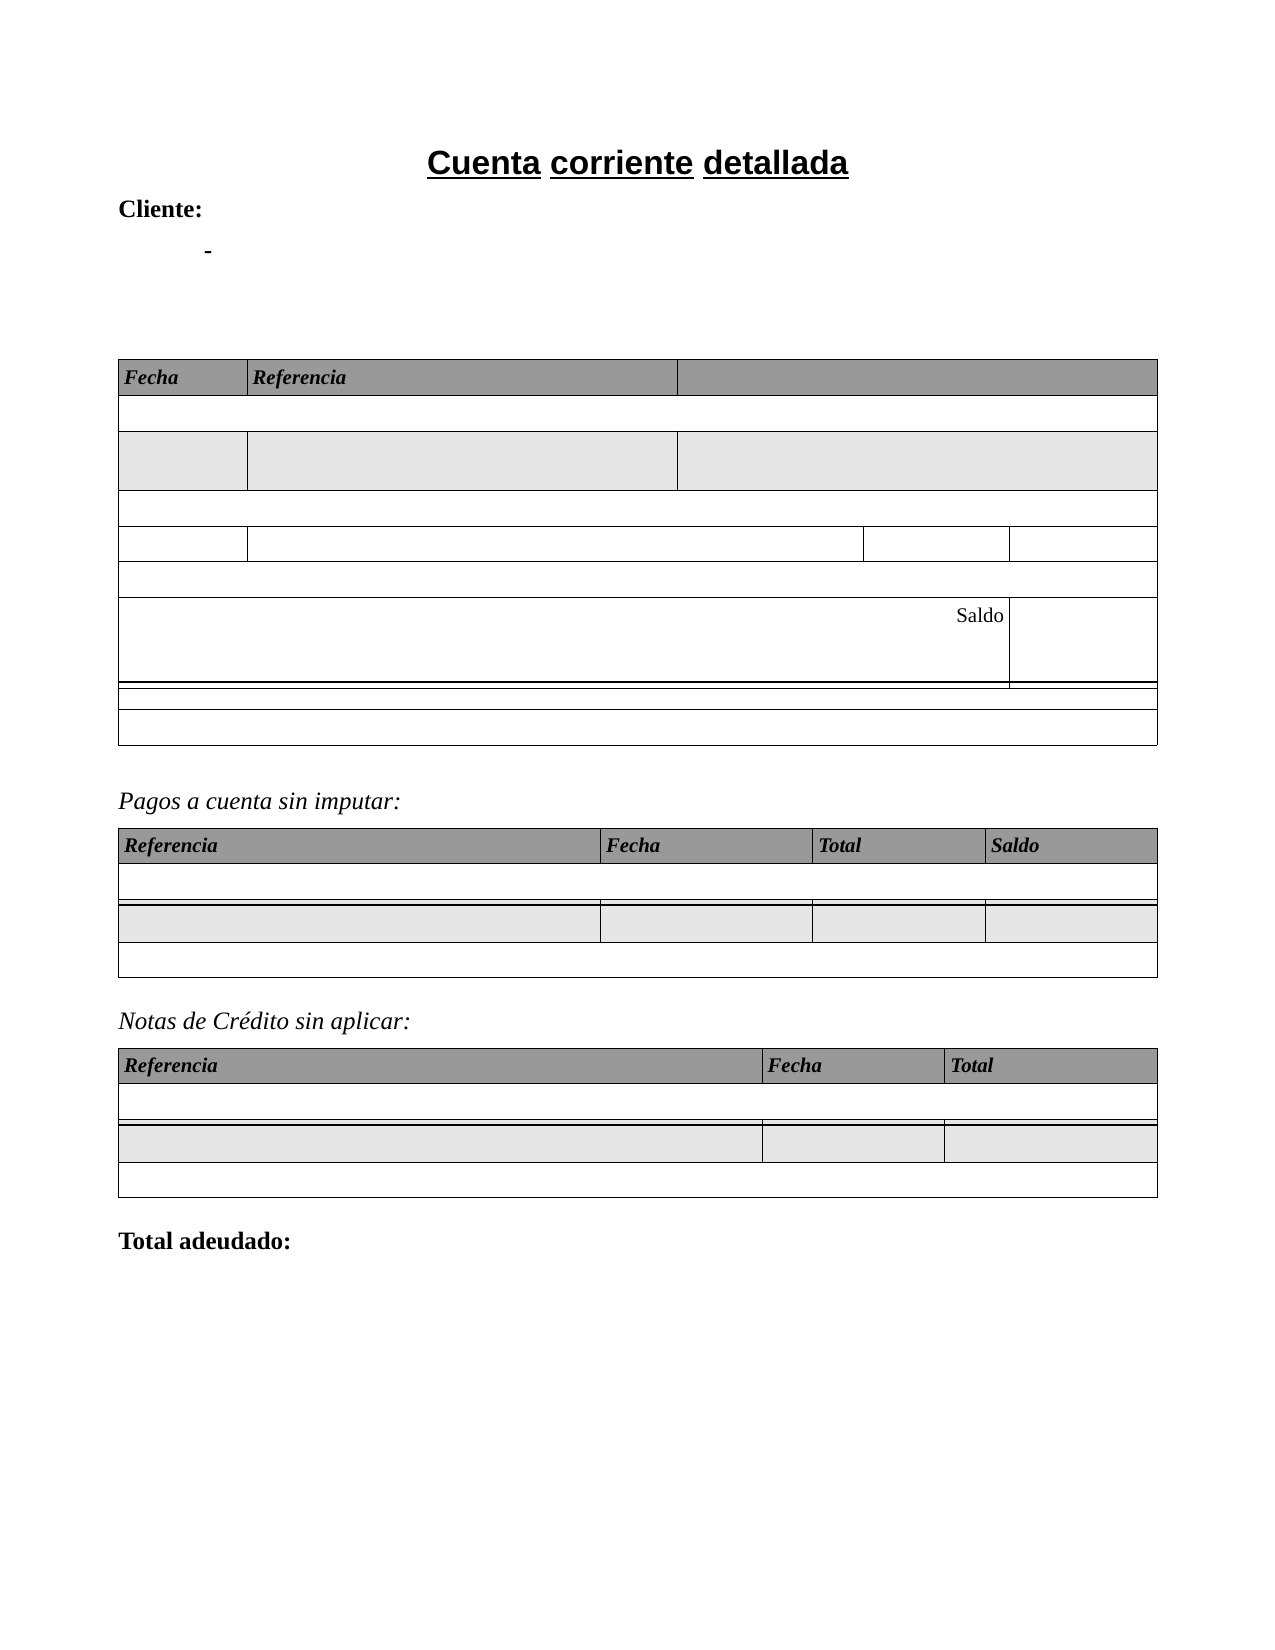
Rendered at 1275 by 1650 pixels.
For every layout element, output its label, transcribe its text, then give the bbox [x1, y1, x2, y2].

table_header Saldo [986, 829, 1157, 863]
table_cell </for> [119, 562, 1157, 597]
table_cell </for> [119, 710, 1157, 745]
table_cell <line.name> [248, 527, 863, 561]
table_cell <nc.amount_total> [945, 1126, 1157, 1162]
table_header [678, 360, 1157, 395]
table_cell </for> [119, 1163, 1157, 1197]
table_cell [119, 689, 1157, 709]
text Pagos a cuenta sin imputar: [118, 786, 1157, 815]
table_header Fecha [763, 1049, 944, 1083]
table_cell <line.credit> [1010, 527, 1157, 561]
table_cell <nc.number> [119, 1126, 762, 1162]
subtitle Cuenta corriente detallada [118, 143, 1157, 182]
text Notas de Crédito sin aplicar: [118, 1006, 1157, 1035]
table_cell <adv.ml_date_created> [601, 906, 812, 942]
table_cell <for each="adv in get_advanced_payments(o)"> [119, 864, 1157, 899]
table_cell <for each="nc in get_nc_not_applied(o)"> [119, 1084, 1157, 1119]
table_header Fecha [119, 360, 247, 395]
table_cell <adv.remainder> [986, 906, 1157, 942]
table_cell <invoice.number> [248, 432, 677, 490]
table_cell <invoice.date_invoice> [119, 432, 247, 490]
table_cell <adv.ml_date_created> [601, 900, 812, 904]
table_header Referencia [248, 360, 677, 395]
text Total adeudado: <get_total_due()> [118, 1226, 1157, 1255]
table_cell <for each="line in get_lines(invoice)"> [119, 491, 1157, 526]
table_cell <nc.date_invoice> [763, 1120, 944, 1124]
table_header Total [813, 829, 985, 863]
table_cell [119, 527, 247, 561]
table_cell <adv.ml_amount> [813, 900, 985, 904]
table_cell <for each="invoice in get_invoices(o)"> [119, 396, 1157, 431]
table_cell Saldo [119, 598, 1009, 681]
table_cell <line.date> [864, 527, 1009, 561]
table_header Referencia [119, 829, 600, 863]
table_cell <adv.name> [119, 906, 600, 942]
text Cliente: [118, 194, 1157, 223]
table_header Total [945, 1049, 1157, 1083]
table_cell <invoice.amount_total> [678, 432, 1157, 490]
text <o.ref> - <o.name> [118, 236, 1157, 264]
text <o.address[0].street> [118, 277, 1157, 306]
table_cell <nc.date_invoice> [763, 1126, 944, 1162]
table_cell <nc.number> [119, 1120, 762, 1124]
table_cell <adv.name> [119, 900, 600, 904]
table_cell <adv.ml_amount> [813, 906, 985, 942]
table_cell <adv.remainder> [986, 900, 1157, 904]
table_cell [119, 683, 1009, 688]
table_header Referencia [119, 1049, 762, 1083]
table_header Fecha [601, 829, 812, 863]
table_cell </for> [119, 943, 1157, 977]
table_cell [1010, 683, 1157, 688]
table_cell <get_invoice_residual(invoice.id)> [1010, 598, 1157, 681]
table_cell <nc.amount_total> [945, 1120, 1157, 1124]
